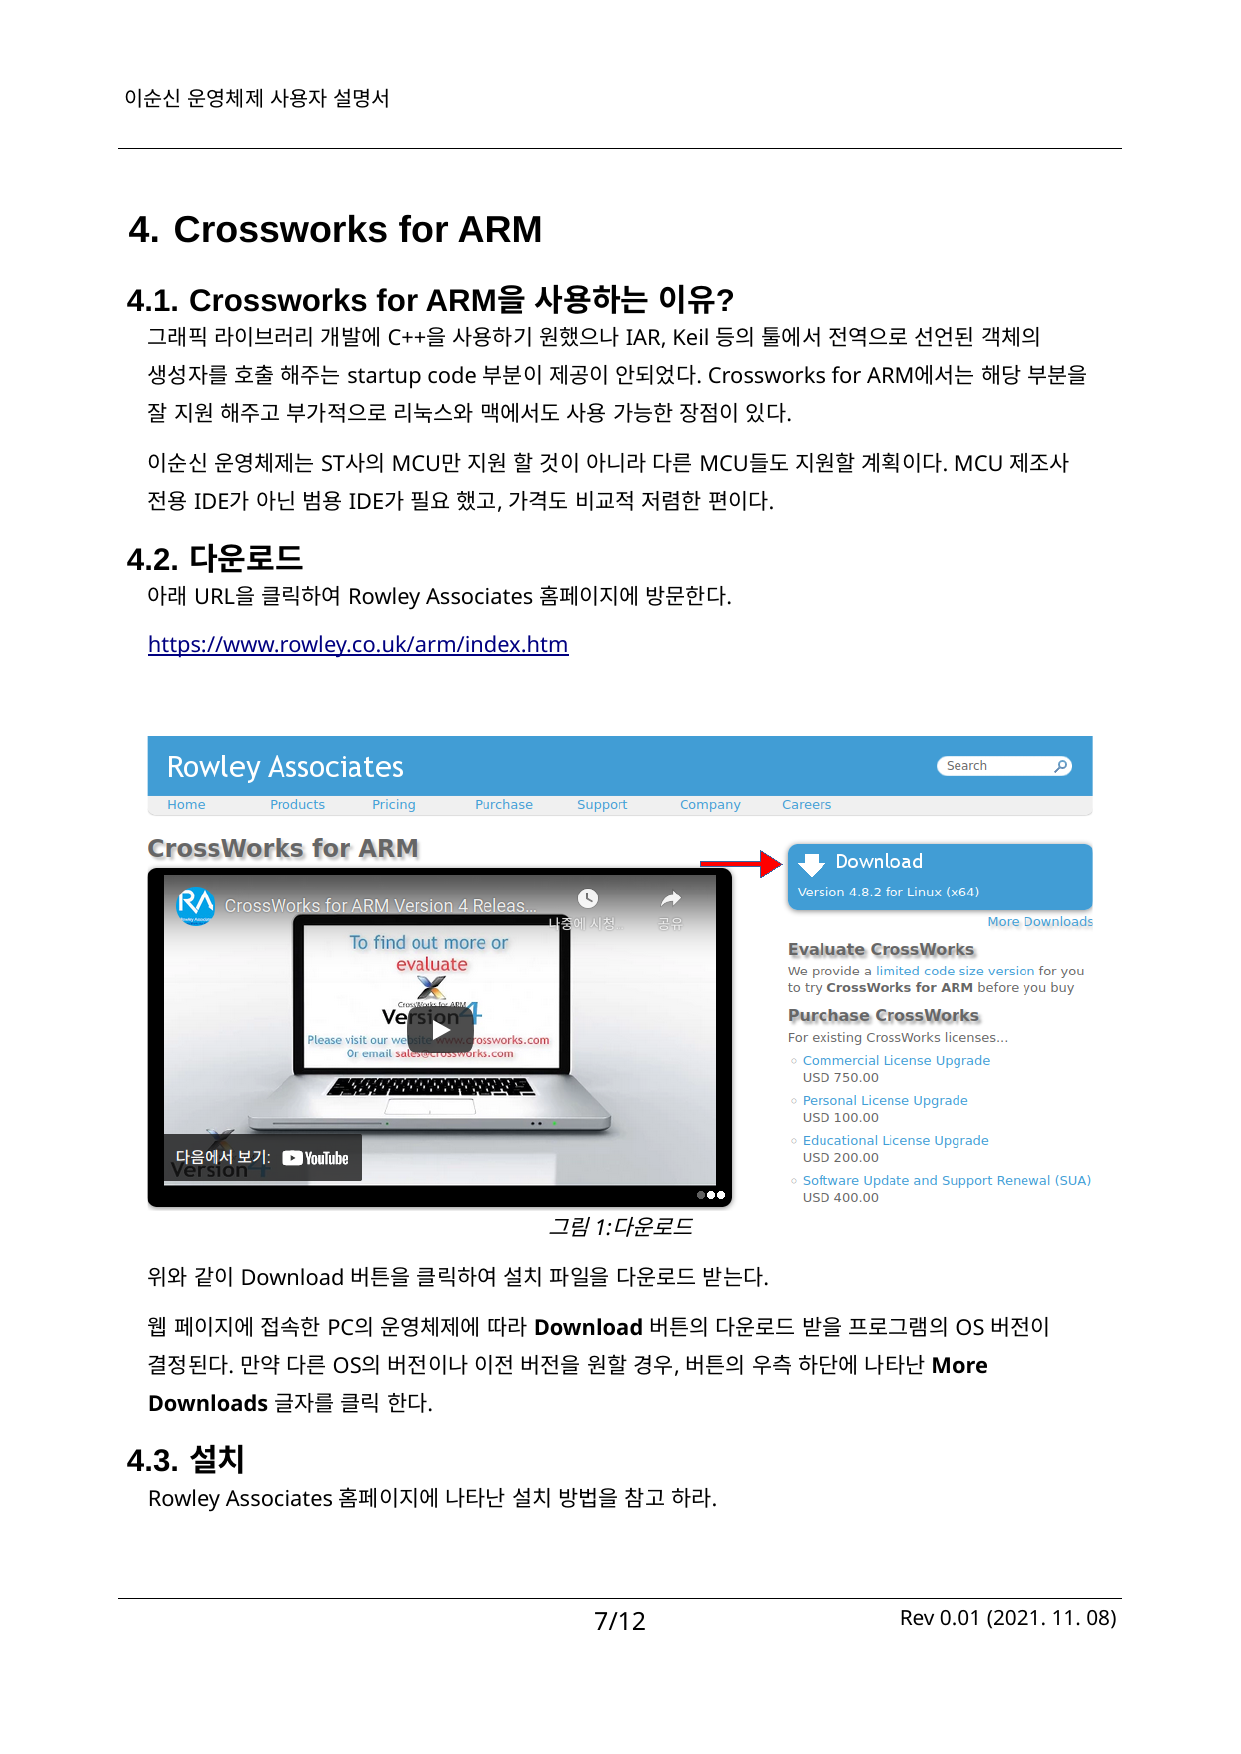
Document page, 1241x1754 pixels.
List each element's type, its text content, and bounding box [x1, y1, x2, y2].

text 아래 URL을 클릭하여 Rowley Associates 홈페이지에 방문한다. [148, 579, 1093, 611]
subtitle 다운로드 [118, 534, 1122, 579]
text 위와 같이 Download 버튼을 클릭하여 설치 파일을 다운로드 받는다. [148, 1260, 1093, 1291]
picture [147, 736, 1093, 1211]
text 그림 1:다운로드 [148, 1211, 1093, 1242]
text 이순신 운영체제는 ST사의 MCU만 지원 할 것이 아니라 다른 MCU들도 지원할 계획이다. MCU 제조사 전용 IDE가 아닌 범용 IDE가 필요 했고, 가격도 비교적 저렴한 편이다. [148, 446, 1093, 516]
subtitle Crossworks for ARM을 사용하는 이유? [118, 275, 1122, 320]
subtitle 설치 [118, 1436, 1122, 1481]
text https://www.rowley.co.uk/arm/index.htm [148, 629, 1093, 659]
text 웹 페이지에 접속한 PC의 운영체제에 따라 Download 버튼의 다운로드 받을 프로그램의 OS 버전이 결정된다. 만약 다른 OS의 버전이나 이전 버전을 원할 경우, 버튼의 우측 하단에 나타난 More Downloads 글자를 클릭 한다. [148, 1309, 1093, 1417]
text 그래픽 라이브러리 개발에 C++을 사용하기 원했으나 IAR, Keil 등의 툴에서 전역으로 선언된 객체의 생성자를 호출 해주는 startup code 부분이 제공이 안되었다. Crossworks for ARM에서는 해당 부분을 잘 지원 해주고 부가적으로 리눅스와 맥에서도 사용 가능한 장점이 있다. [148, 320, 1093, 428]
subtitle Crossworks for ARM [118, 207, 1122, 250]
text Rowley Associates 홈페이지에 나타난 설치 방법을 참고 하라. [148, 1481, 1093, 1512]
